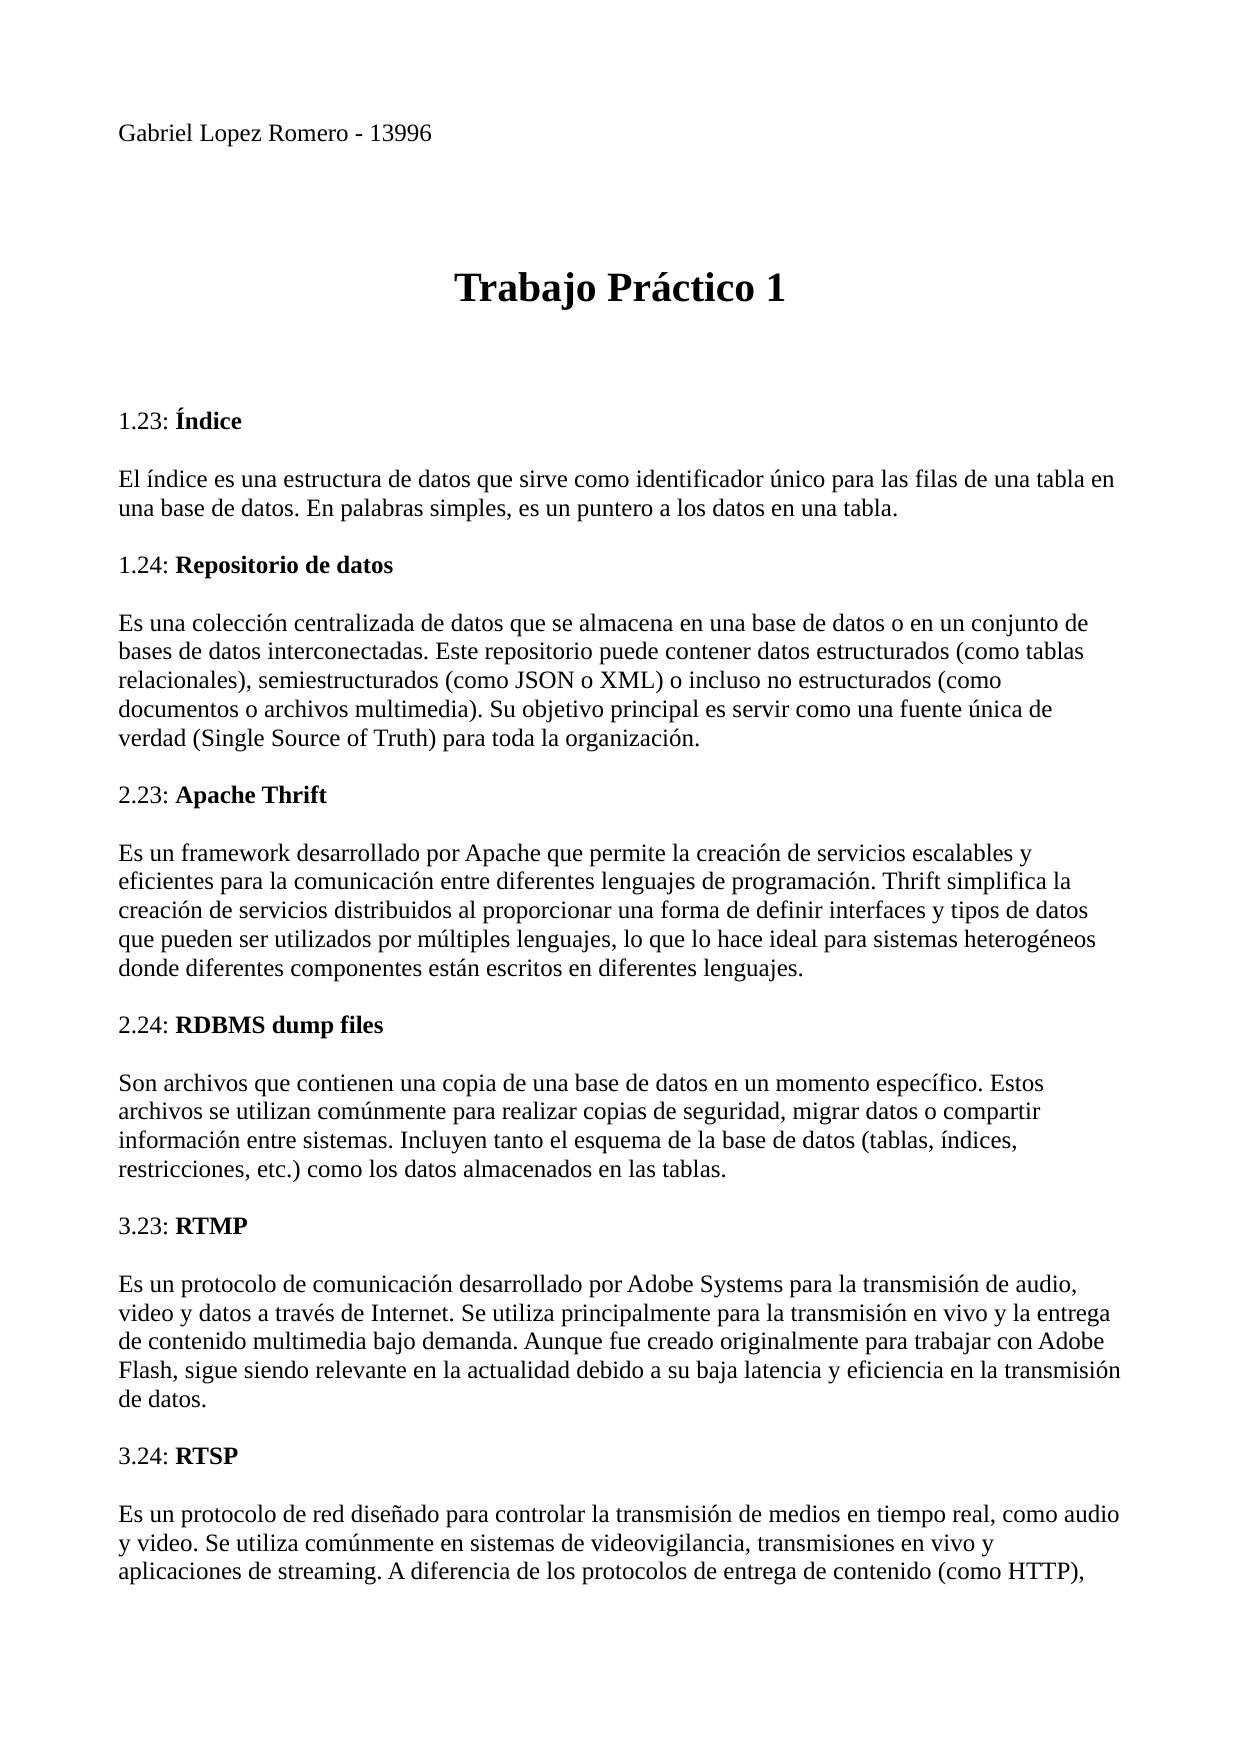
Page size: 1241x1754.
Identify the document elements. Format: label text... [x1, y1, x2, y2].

text 3.23: RTMP [118, 1211, 1122, 1240]
text 2.23: Apache Thrift [118, 780, 1122, 809]
text 3.24: RTSP [118, 1441, 1122, 1470]
text Es una colección centralizada de datos que se almacena en una base de datos o en un conjunto de bases de datos interconectadas. Este repositorio puede contener datos estructurados (como tablas relacionales), semiestructurados (como JSON o XML) o incluso no estructurados (como documentos o archivos multimedia). Su objetivo principal es servir como una fuente única de verdad (Single Source of Truth) para toda la organización. [118, 608, 1122, 751]
text Son archivos que contienen una copia de una base de datos en un momento específico. Estos archivos se utilizan comúnmente para realizar copias de seguridad, migrar datos o compartir información entre sistemas. Incluyen tanto el esquema de la base de datos (tablas, índices, restricciones, etc.) como los datos almacenados en las tablas. [118, 1068, 1122, 1183]
text Trabajo Práctico 1 [118, 263, 1122, 311]
text Es un protocolo de red diseñado para controlar la transmisión de medios en tiempo real, como audio y video. Se utiliza comúnmente en sistemas de videovigilancia, transmisiones en vivo y aplicaciones de streaming. A diferencia de los protocolos de entrega de contenido (como HTTP), [118, 1499, 1122, 1585]
text Es un framework desarrollado por Apache que permite la creación de servicios escalables y eficientes para la comunicación entre diferentes lenguajes de programación. Thrift simplifica la creación de servicios distribuidos al proporcionar una forma de definir interfaces y tipos de datos que pueden ser utilizados por múltiples lenguajes, lo que lo hace ideal para sistemas heterogéneos donde diferentes componentes están escritos en diferentes lenguajes. [118, 838, 1122, 981]
text El índice es una estructura de datos que sirve como identificador único para las filas de una tabla en una base de datos. En palabras simples, es un puntero a los datos en una tabla. [118, 464, 1122, 521]
text Es un protocolo de comunicación desarrollado por Adobe Systems para la transmisión de audio, video y datos a través de Internet. Se utiliza principalmente para la transmisión en vivo y la entrega de contenido multimedia bajo demanda. Aunque fue creado originalmente para trabajar con Adobe Flash, sigue siendo relevante en la actualidad debido a su baja latencia y eficiencia en la transmisión de datos. [118, 1269, 1122, 1413]
text 2.24: RDBMS dump files [118, 1010, 1122, 1039]
text 1.24: Repositorio de datos [118, 550, 1122, 579]
text 1.23: Índice [118, 406, 1122, 435]
